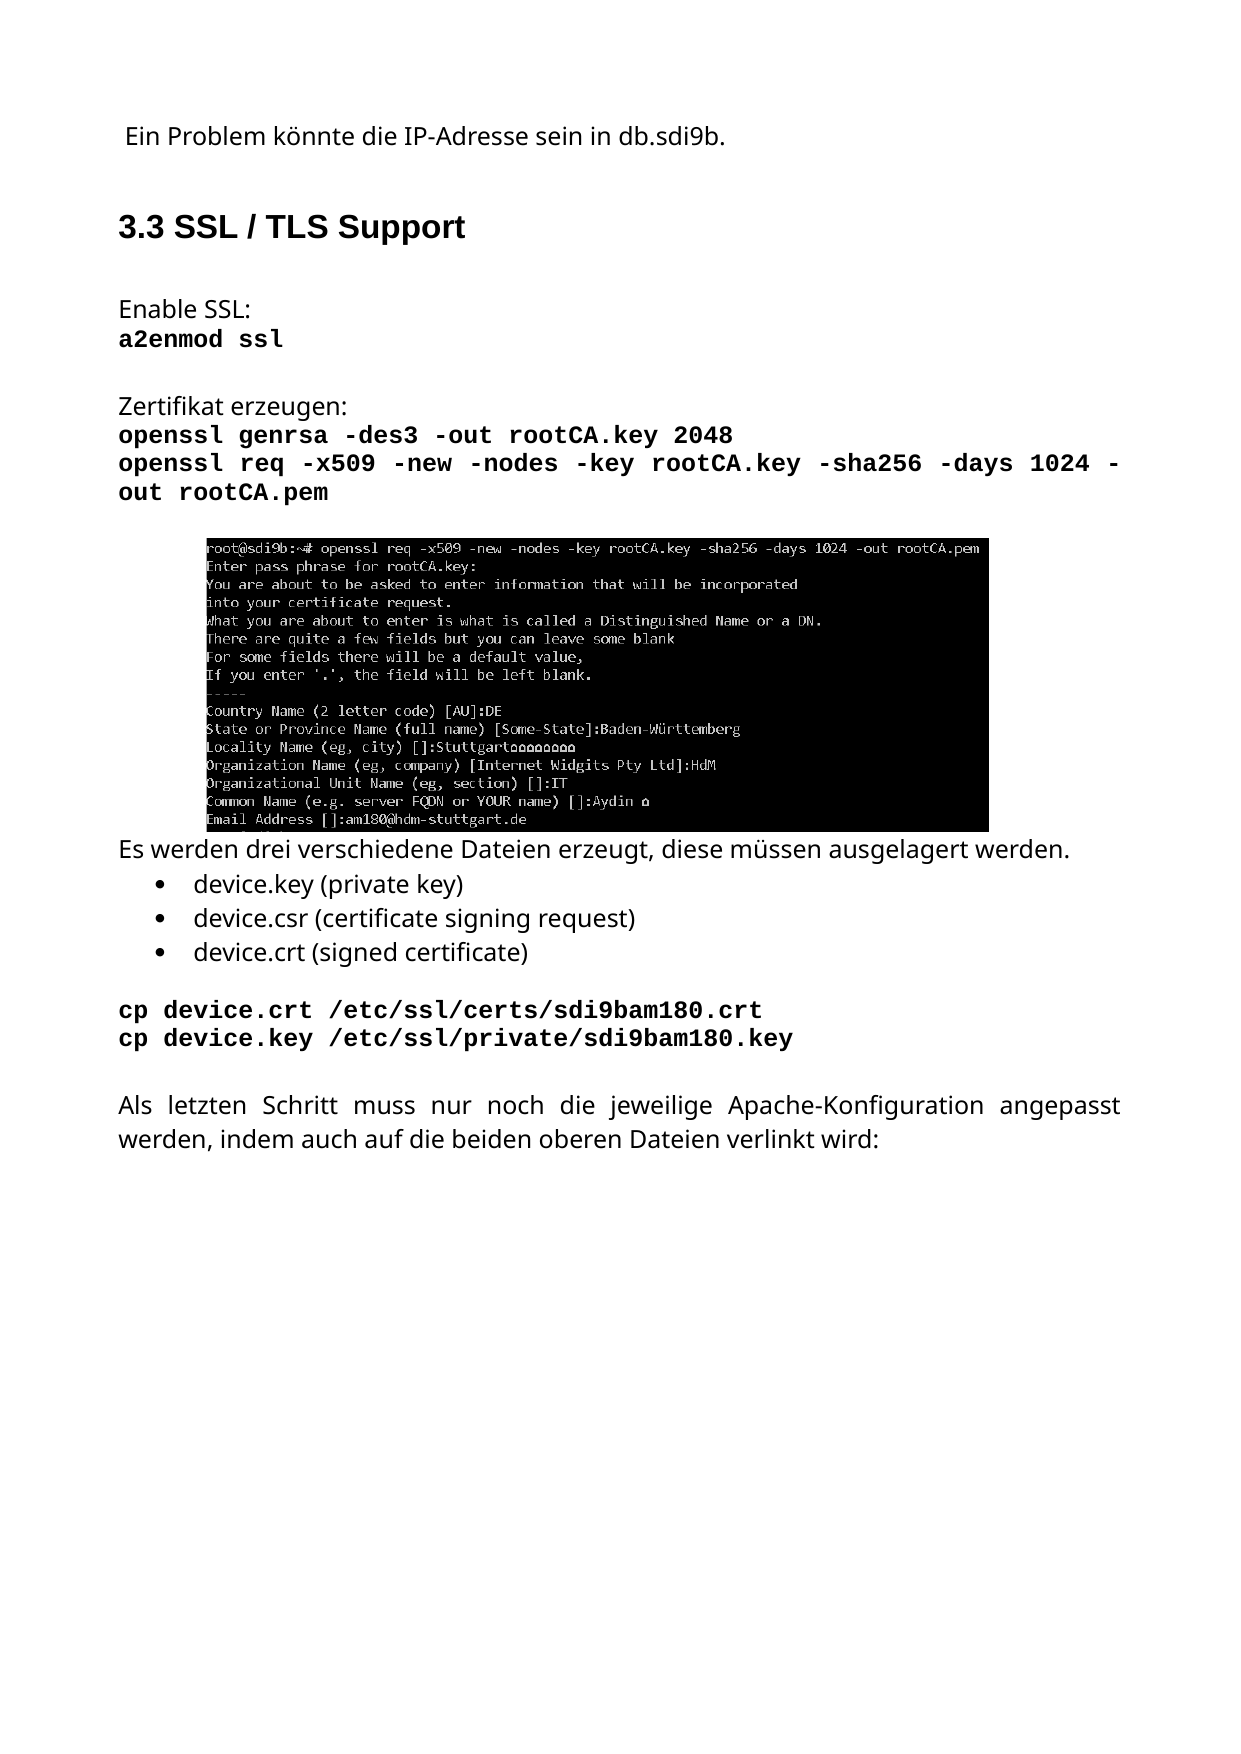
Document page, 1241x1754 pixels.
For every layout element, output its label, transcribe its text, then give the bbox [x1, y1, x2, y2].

text Zertifikat erzeugen: [118, 388, 1122, 423]
text openssl req -x509 -new -nodes -key rootCA.key -sha256 -days 1024 -out rootCA.pem [118, 451, 1122, 508]
text a2enmod ssl [118, 326, 1122, 354]
subtitle 3.3 SSL / TLS Support [118, 207, 1122, 246]
text Enable SSL: [118, 292, 1122, 326]
list device.crt (signed certificate) [156, 934, 1122, 968]
text openssl genrsa -des3 -out rootCA.key 2048 [118, 423, 1122, 451]
text Als letzten Schritt muss nur noch die jeweilige Apache-Konfiguration angepasst werden, indem auch auf die beiden oberen Dateien verlinkt wird: [118, 1088, 1122, 1156]
list device.key (private key) [156, 866, 1122, 900]
text Es werden drei verschiedene Dateien erzeugt, diese müssen ausgelagert werden. [118, 536, 1122, 866]
text cp device.key /etc/ssl/private/sdi9bam180.key [118, 1026, 1122, 1054]
text cp device.crt /etc/ssl/certs/sdi9bam180.crt [118, 997, 1122, 1026]
picture [207, 538, 989, 832]
text Ein Problem könnte die IP-Adresse sein in db.sdi9b. [118, 118, 1122, 152]
list device.csr (certificate signing request) [156, 900, 1122, 934]
